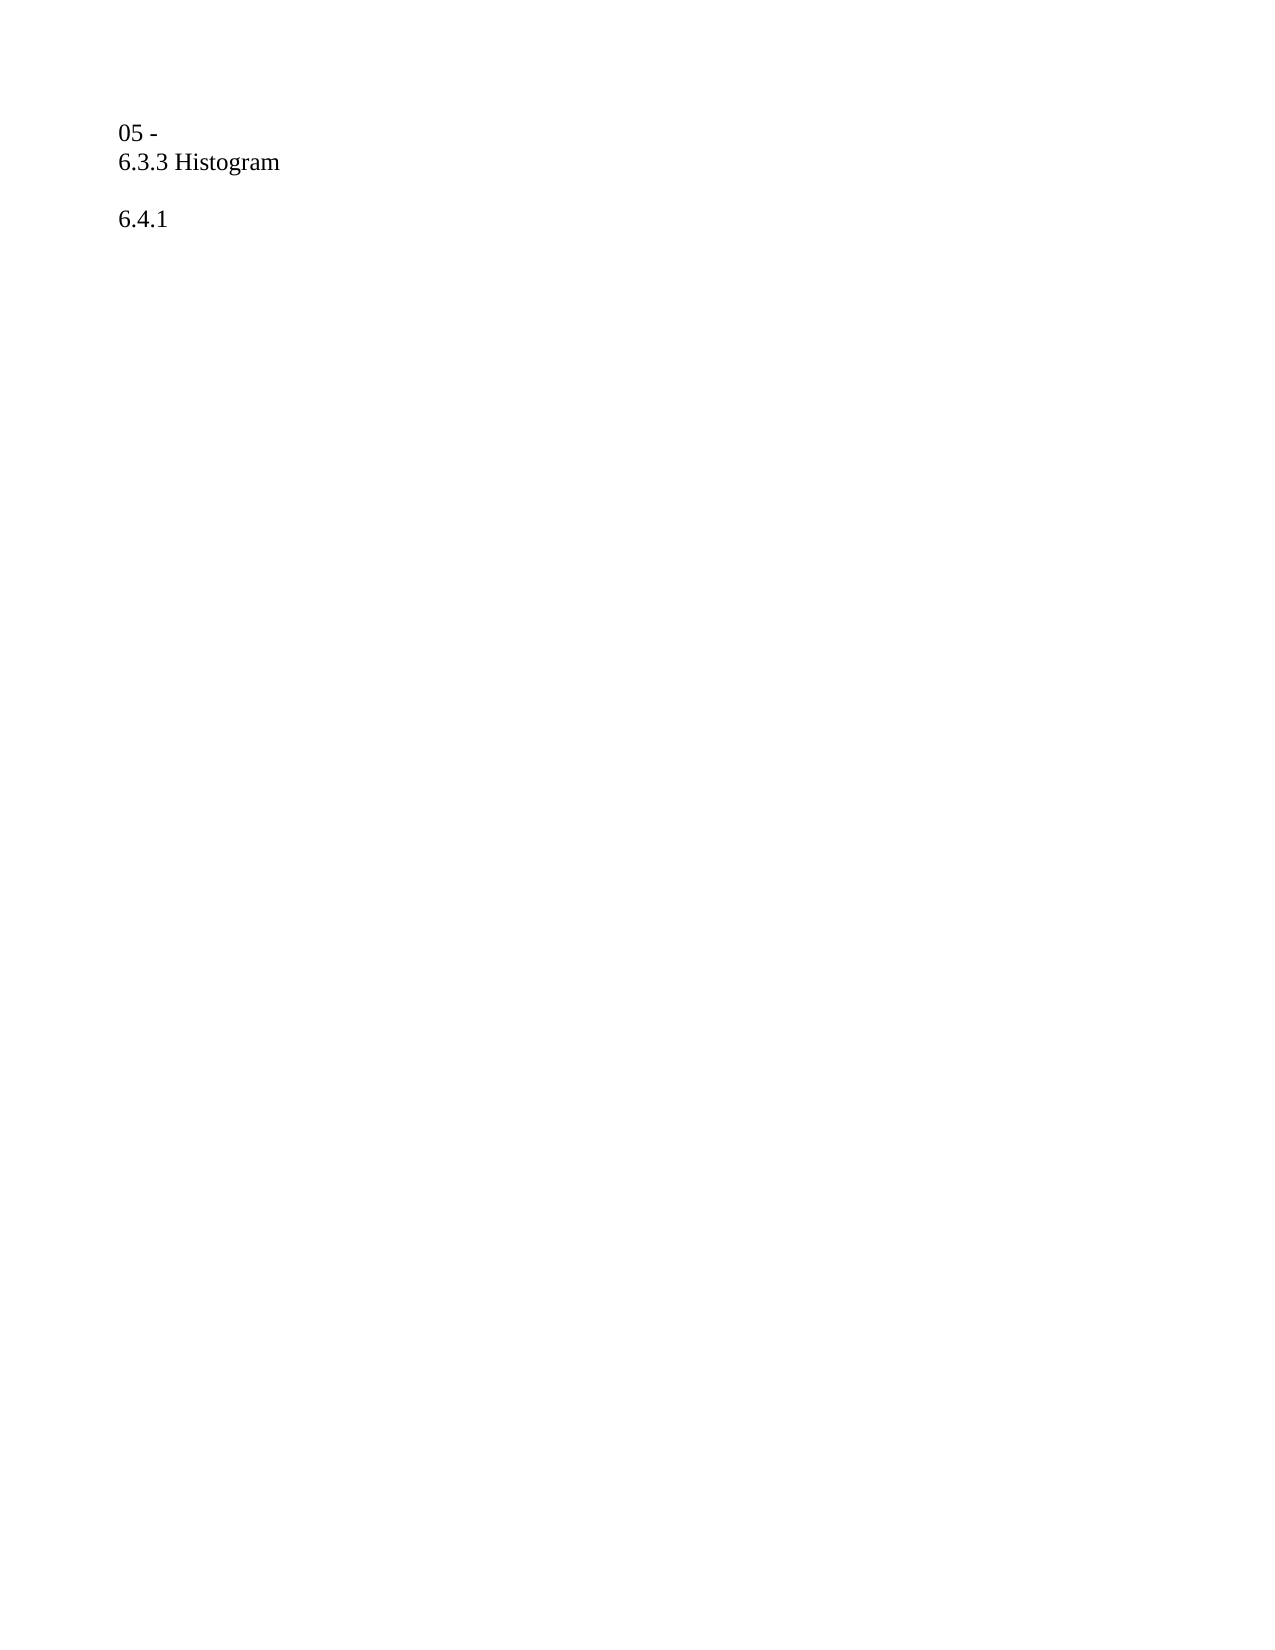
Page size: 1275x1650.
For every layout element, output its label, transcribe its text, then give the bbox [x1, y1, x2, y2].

text 6.3.3 Histogram [118, 147, 1157, 176]
text 6.4.1 [118, 204, 1157, 233]
text 05 - [118, 118, 1157, 147]
